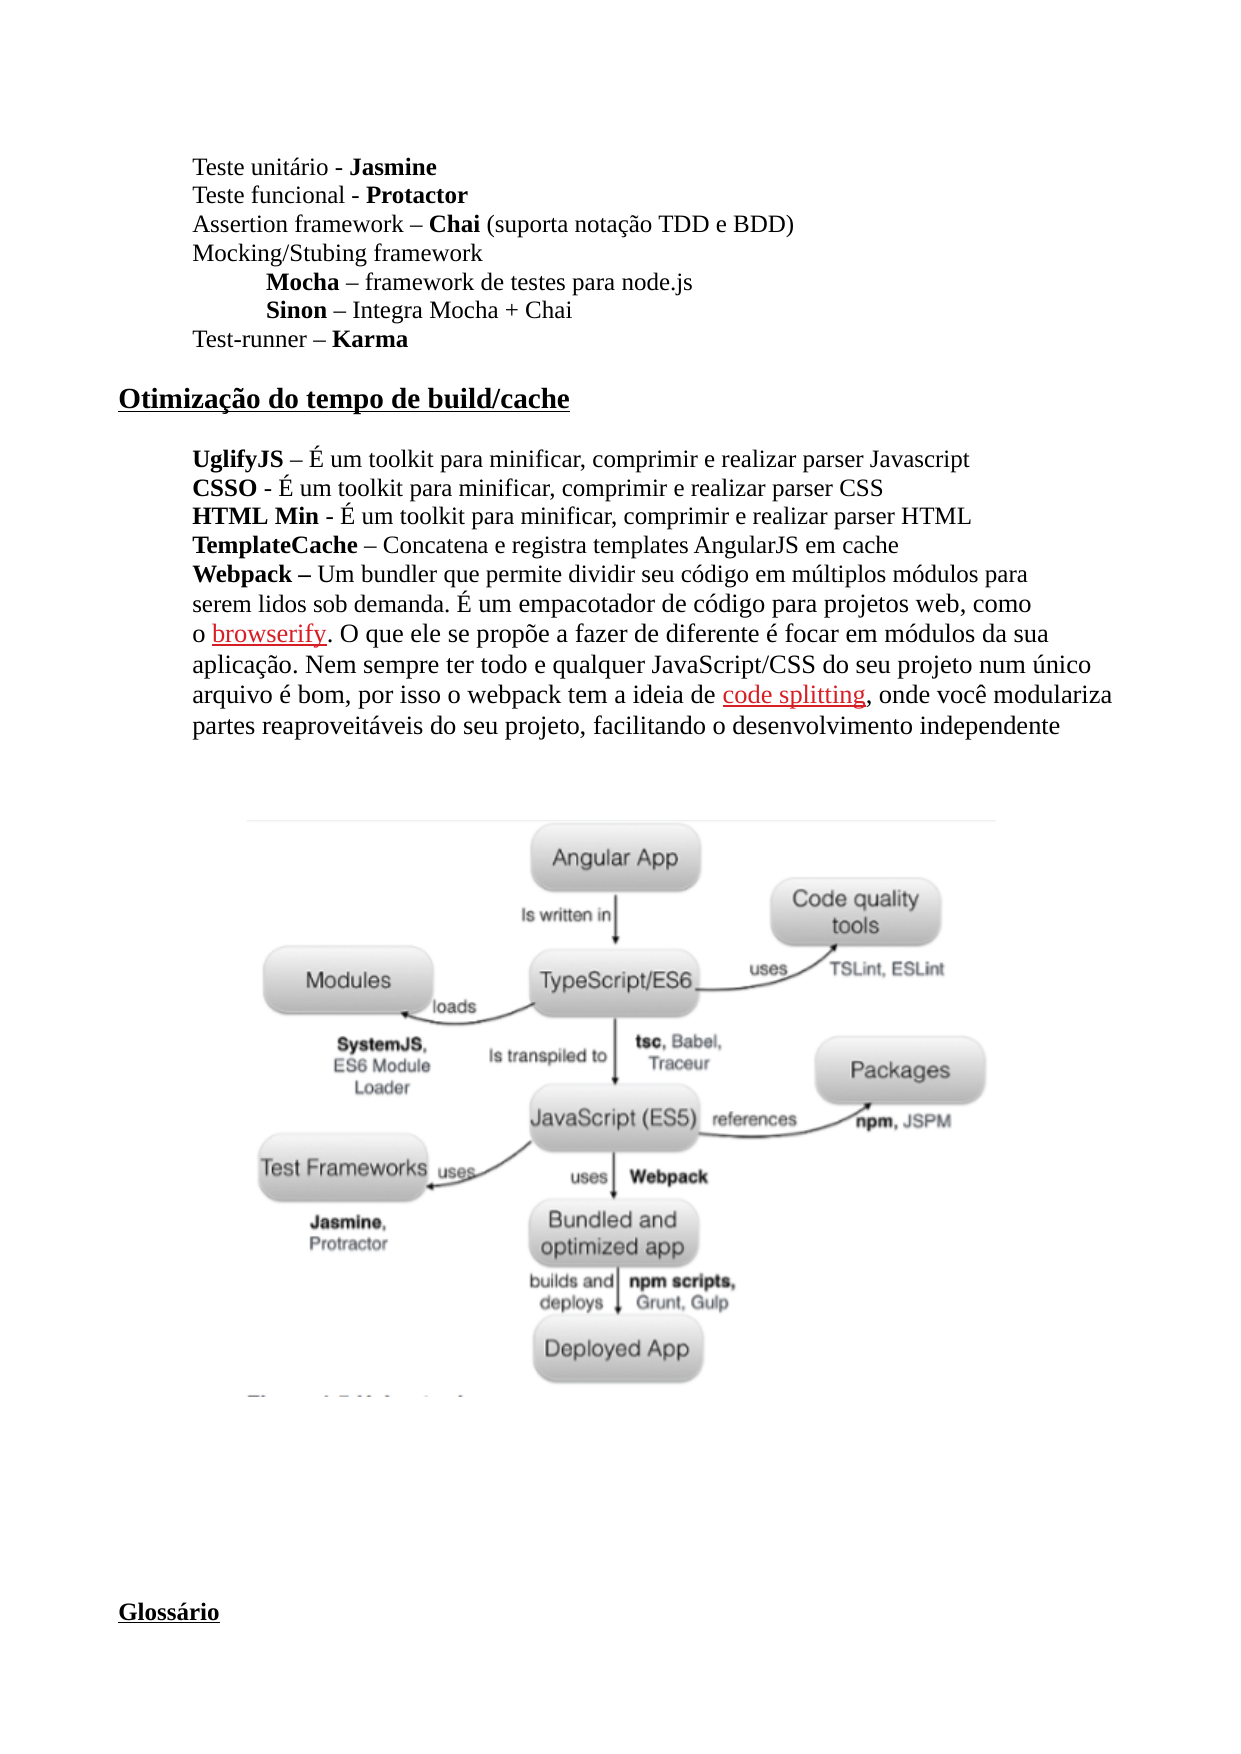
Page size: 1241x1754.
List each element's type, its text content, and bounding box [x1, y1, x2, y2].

text Teste funcional - Protactor [118, 180, 1122, 209]
text CSSO - É um toolkit para minificar, comprimir e realizar parser CSS [118, 473, 1122, 501]
text Glossário [118, 1597, 1122, 1626]
text Webpack – Um bundler que permite dividir seu código em múltiplos módulos para serem lidos sob demanda. É um empacotador de código para projetos web, como o browserify. O que ele se propõe a fazer de diferente é focar em módulos da sua aplicação. Nem sempre ter todo e qualquer JavaScript/CSS do seu projeto num único arquivo é bom, por isso o webpack tem a ideia de code splitting, onde você modulariza partes reaproveitáveis do seu projeto, facilitando o desenvolvimento independente [118, 559, 1122, 740]
text TemplateCache – Concatena e registra templates AngularJS em cache [118, 530, 1122, 559]
text Assertion framework – Chai (suporta notação TDD e BDD) [118, 209, 1122, 238]
text Teste unitário - Jasmine [118, 152, 1122, 180]
text Sinon – Integra Mocha + Chai [118, 295, 1122, 324]
text Mocking/Stubing framework [118, 238, 1122, 267]
picture [244, 820, 996, 1397]
text Otimização do tempo de build/cache [118, 382, 1122, 415]
text Mocha – framework de testes para node.js [118, 267, 1122, 295]
text HTML Min - É um toolkit para minificar, comprimir e realizar parser HTML [118, 501, 1122, 530]
text UglifyJS – É um toolkit para minificar, comprimir e realizar parser Javascript [118, 444, 1122, 473]
text Test-runner – Karma [118, 324, 1122, 353]
